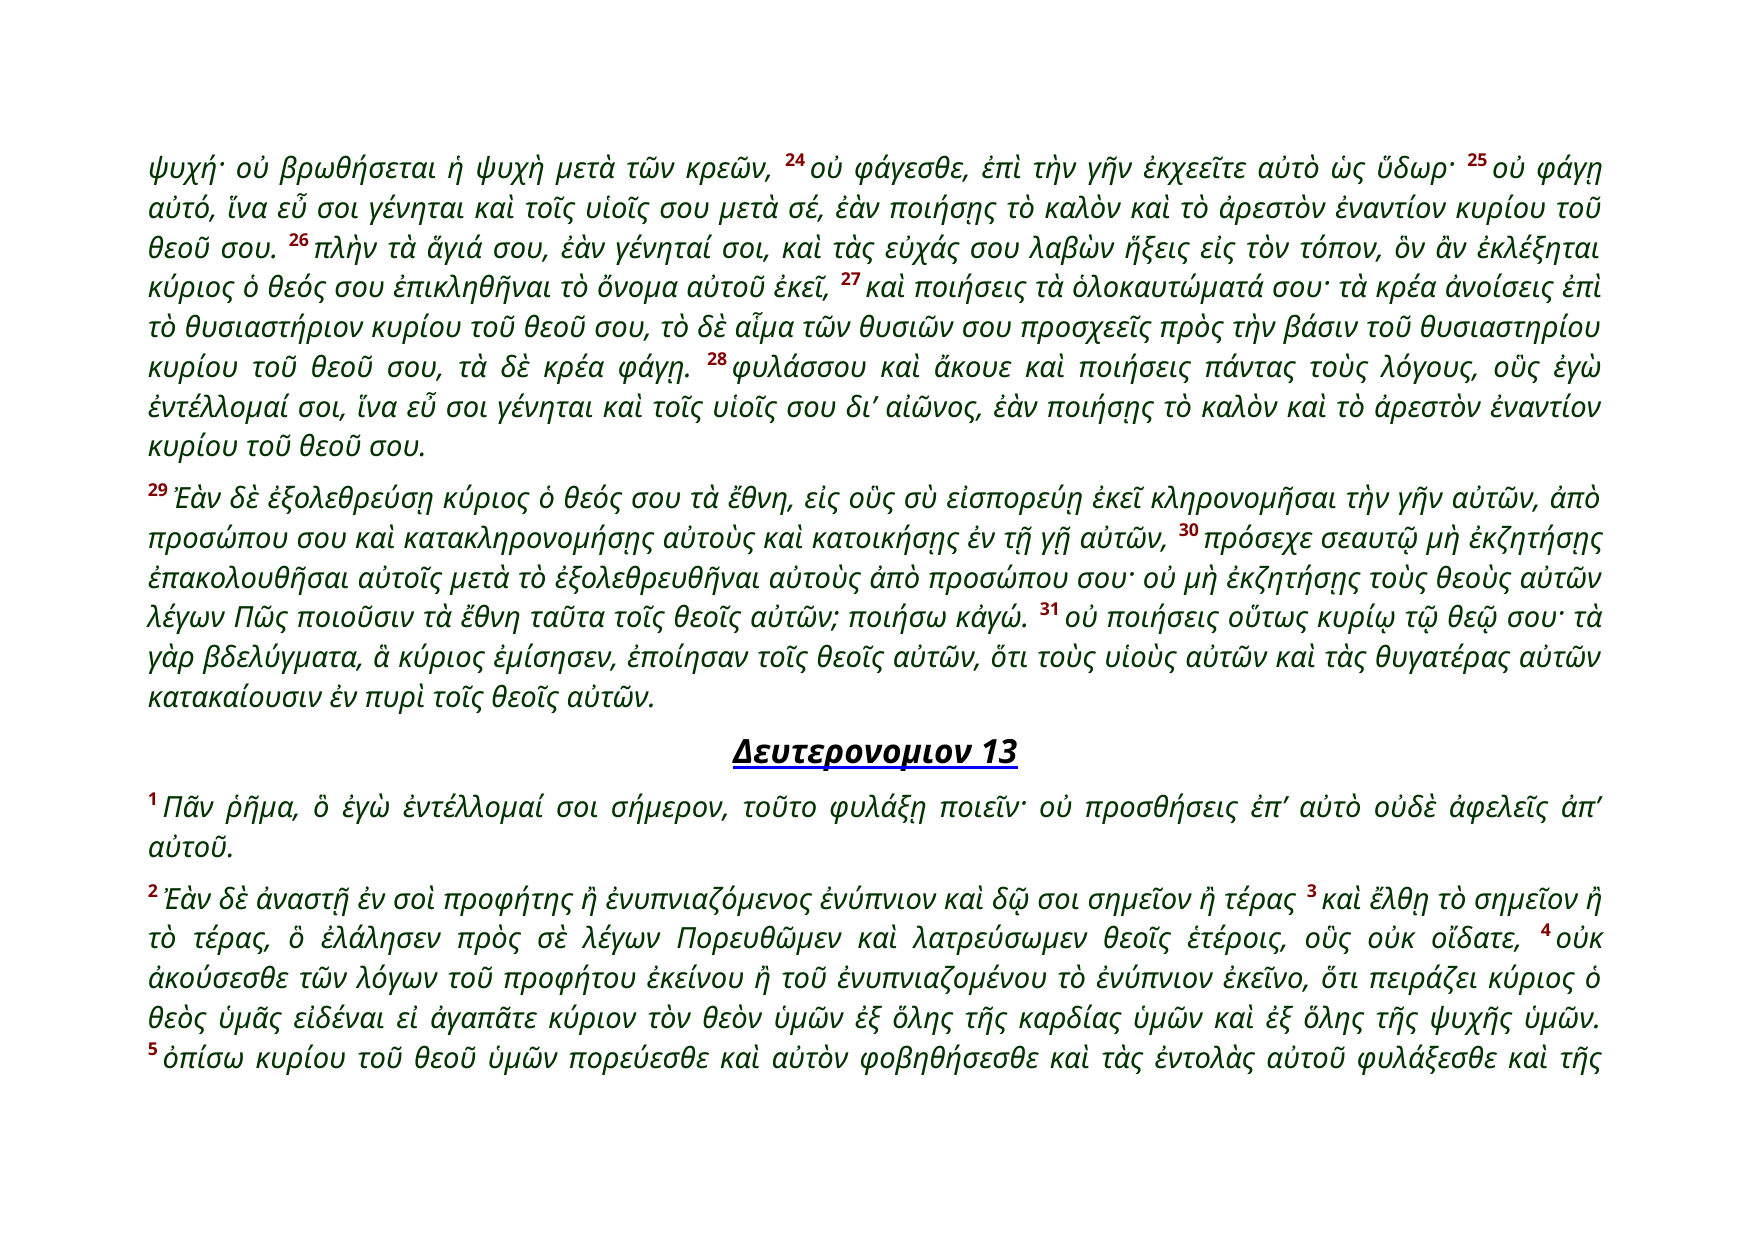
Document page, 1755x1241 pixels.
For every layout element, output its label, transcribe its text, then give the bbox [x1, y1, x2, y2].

text ψυχή· οὐ βρωθήσεται ἡ ψυχὴ μετὰ τῶν κρεῶν, 24 οὐ φάγεσθε, ἐπὶ τὴν γῆν ἐκχεεῖτε αὐτὸ ὡς ὕδωρ· 25 οὐ φάγῃ αὐτό, ἵνα εὖ σοι γένηται καὶ τοῖς υἱοῖς σου μετὰ σέ, ἐὰν ποιήσῃς τὸ καλὸν καὶ τὸ ἀρεστὸν ἐναντίον κυρίου τοῦ θεοῦ σου. 26 πλὴν τὰ ἅγιά σου, ἐὰν γένηταί σοι, καὶ τὰς εὐχάς σου λαβὼν ἥξεις εἰς τὸν τόπον, ὃν ἂν ἐκλέξηται κύριος ὁ θεός σου ἐπικληθῆναι τὸ ὄνομα αὐτοῦ ἐκεῖ, 27 καὶ ποιήσεις τὰ ὁλοκαυτώματά σου· τὰ κρέα ἀνοίσεις ἐπὶ τὸ θυσιαστήριον κυρίου τοῦ θεοῦ σου, τὸ δὲ αἷμα τῶν θυσιῶν σου προσχεεῖς πρὸς τὴν βάσιν τοῦ θυσιαστηρίου κυρίου τοῦ θεοῦ σου, τὰ δὲ κρέα φάγῃ. 28 φυλάσσου καὶ ἄκουε καὶ ποιήσεις πάντας τοὺς λόγους, οὓς ἐγὼ ἐντέλλομαί σοι, ἵνα εὖ σοι γένηται καὶ τοῖς υἱοῖς σου δι’ αἰῶνος, ἐὰν ποιήσῃς τὸ καλὸν καὶ τὸ ἀρεστὸν ἐναντίον κυρίου τοῦ θεοῦ σου. [148, 148, 1606, 465]
text Δευτερονομιον 13 [148, 728, 1606, 774]
text 29 Ἐὰν δὲ ἐξολεθρεύσῃ κύριος ὁ θεός σου τὰ ἔθνη, εἰς οὓς σὺ εἰσπορεύῃ ἐκεῖ κληρονομῆσαι τὴν γῆν αὐτῶν, ἀπὸ προσώπου σου καὶ κατακληρονομήσῃς αὐτοὺς καὶ κατοικήσῃς ἐν τῇ γῇ αὐτῶν, 30 πρόσεχε σεαυτῷ μὴ ἐκζητήσῃς ἐπακολουθῆσαι αὐτοῖς μετὰ τὸ ἐξολεθρευθῆναι αὐτοὺς ἀπὸ προσώπου σου· οὐ μὴ ἐκζητήσῃς τοὺς θεοὺς αὐτῶν λέγων Πῶς ποιοῦσιν τὰ ἔθνη ταῦτα τοῖς θεοῖς αὐτῶν; ποιήσω κἀγώ. 31 οὐ ποιήσεις οὕτως κυρίῳ τῷ θεῷ σου· τὰ γὰρ βδελύγματα, ἃ κύριος ἐμίσησεν, ἐποίησαν τοῖς θεοῖς αὐτῶν, ὅτι τοὺς υἱοὺς αὐτῶν καὶ τὰς θυγατέρας αὐτῶν κατακαίουσιν ἐν πυρὶ τοῖς θεοῖς αὐτῶν. [148, 478, 1606, 716]
text 2 Ἐὰν δὲ ἀναστῇ ἐν σοὶ προφήτης ἢ ἐνυπνιαζόμενος ἐνύπνιον καὶ δῷ σοι σημεῖον ἢ τέρας 3 καὶ ἔλθῃ τὸ σημεῖον ἢ τὸ τέρας, ὃ ἐλάλησεν πρὸς σὲ λέγων Πορευθῶμεν καὶ λατρεύσωμεν θεοῖς ἑτέροις, οὓς οὐκ οἴδατε, 4 οὐκ ἀκούσεσθε τῶν λόγων τοῦ προφήτου ἐκείνου ἢ τοῦ ἐνυπνιαζομένου τὸ ἐνύπνιον ἐκεῖνο, ὅτι πειράζει κύριος ὁ θεὸς ὑμᾶς εἰδέναι εἰ ἀγαπᾶτε κύριον τὸν θεὸν ὑμῶν ἐξ ὅλης τῆς καρδίας ὑμῶν καὶ ἐξ ὅλης τῆς ψυχῆς ὑμῶν. 5 ὀπίσω κυρίου τοῦ θεοῦ ὑμῶν πορεύεσθε καὶ αὐτὸν φοβηθήσεσθε καὶ τὰς ἐντολὰς αὐτοῦ φυλάξεσθε καὶ τῆς [148, 878, 1606, 1077]
text 1 Πᾶν ῥῆμα, ὃ ἐγὼ ἐντέλλομαί σοι σήμερον, τοῦτο φυλάξῃ ποιεῖν· οὐ προσθήσεις ἐπ’ αὐτὸ οὐδὲ ἀφελεῖς ἀπ’ αὐτοῦ. [148, 786, 1606, 866]
